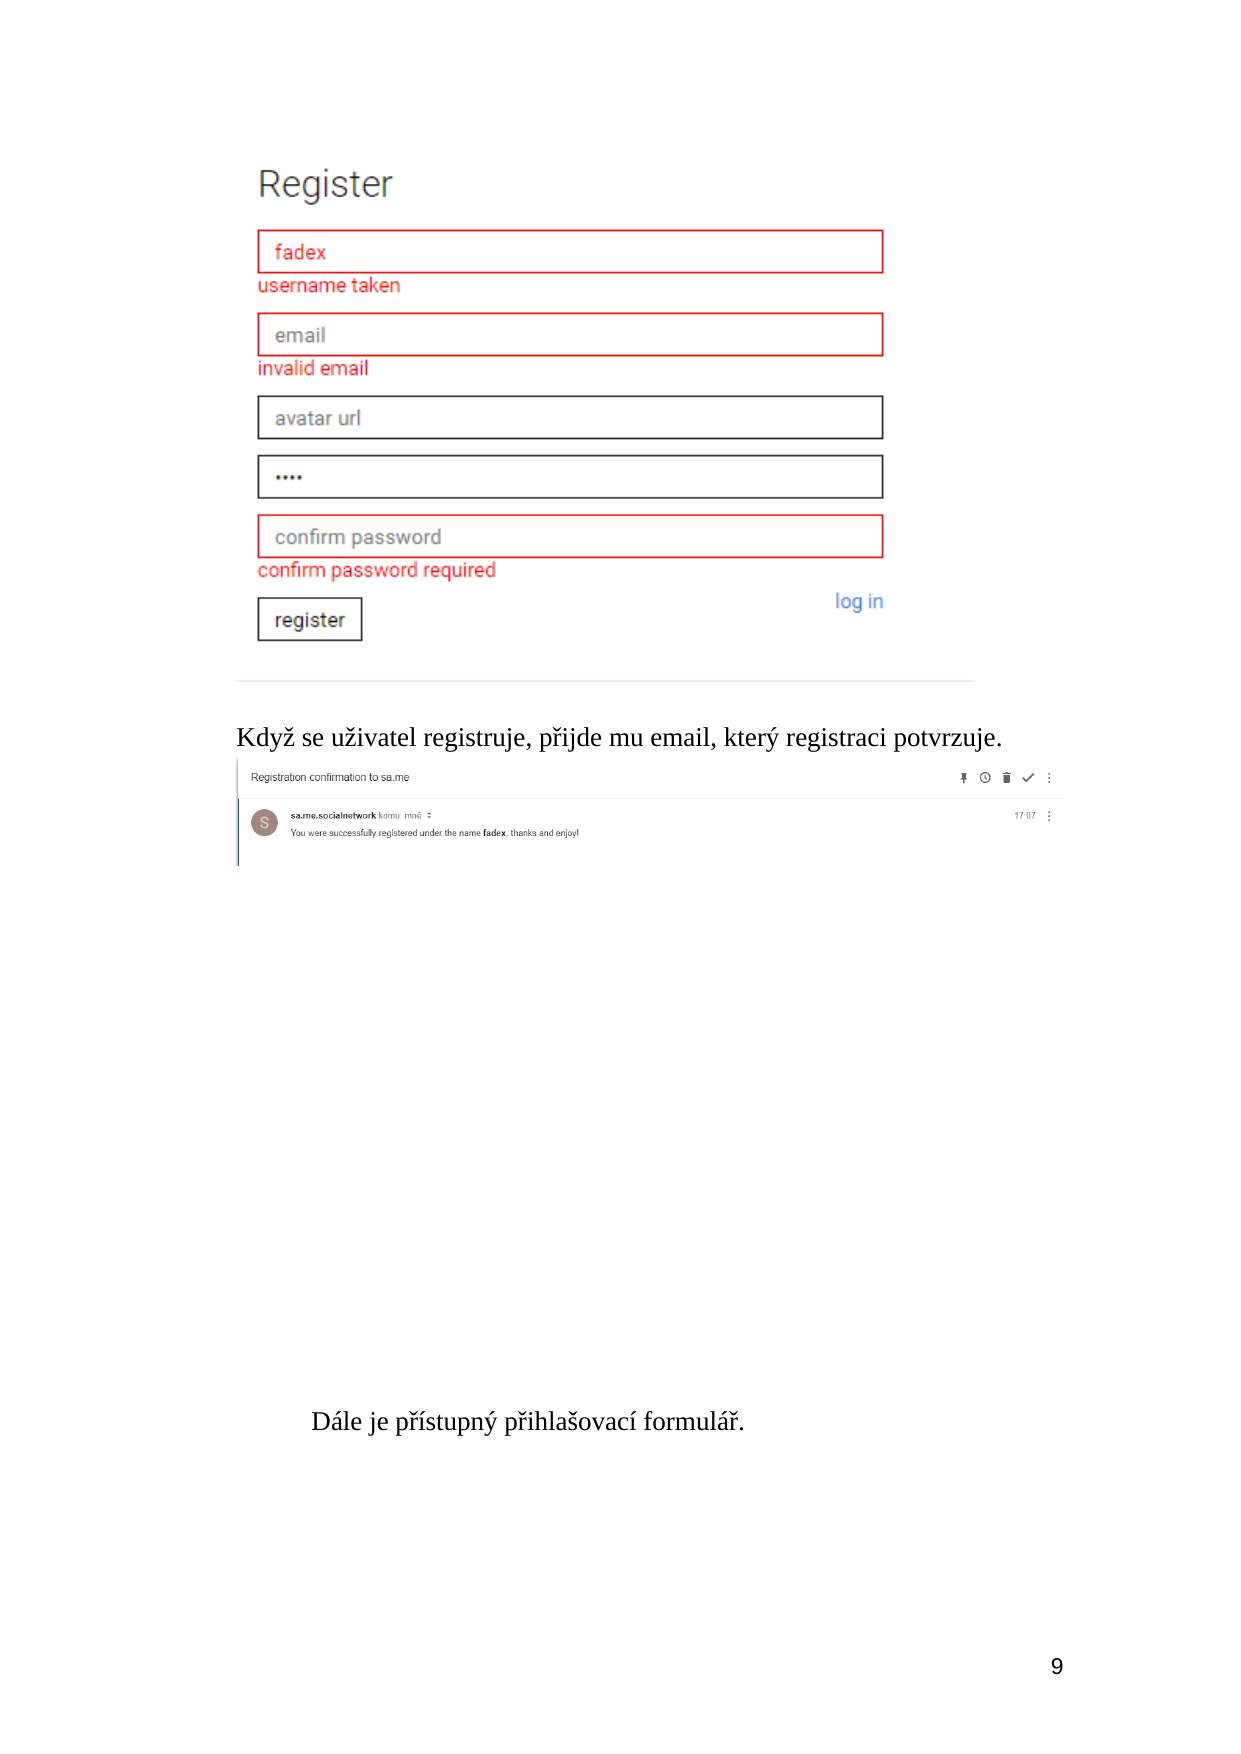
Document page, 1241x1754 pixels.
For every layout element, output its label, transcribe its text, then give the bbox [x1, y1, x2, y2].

picture [236, 147, 976, 682]
text Dále je přístupný přihlašovací formulář. [236, 1405, 1063, 1437]
text Když se uživatel registruje, přijde mu email, který registraci potvrzuje. [236, 722, 1063, 753]
picture [236, 757, 1064, 866]
